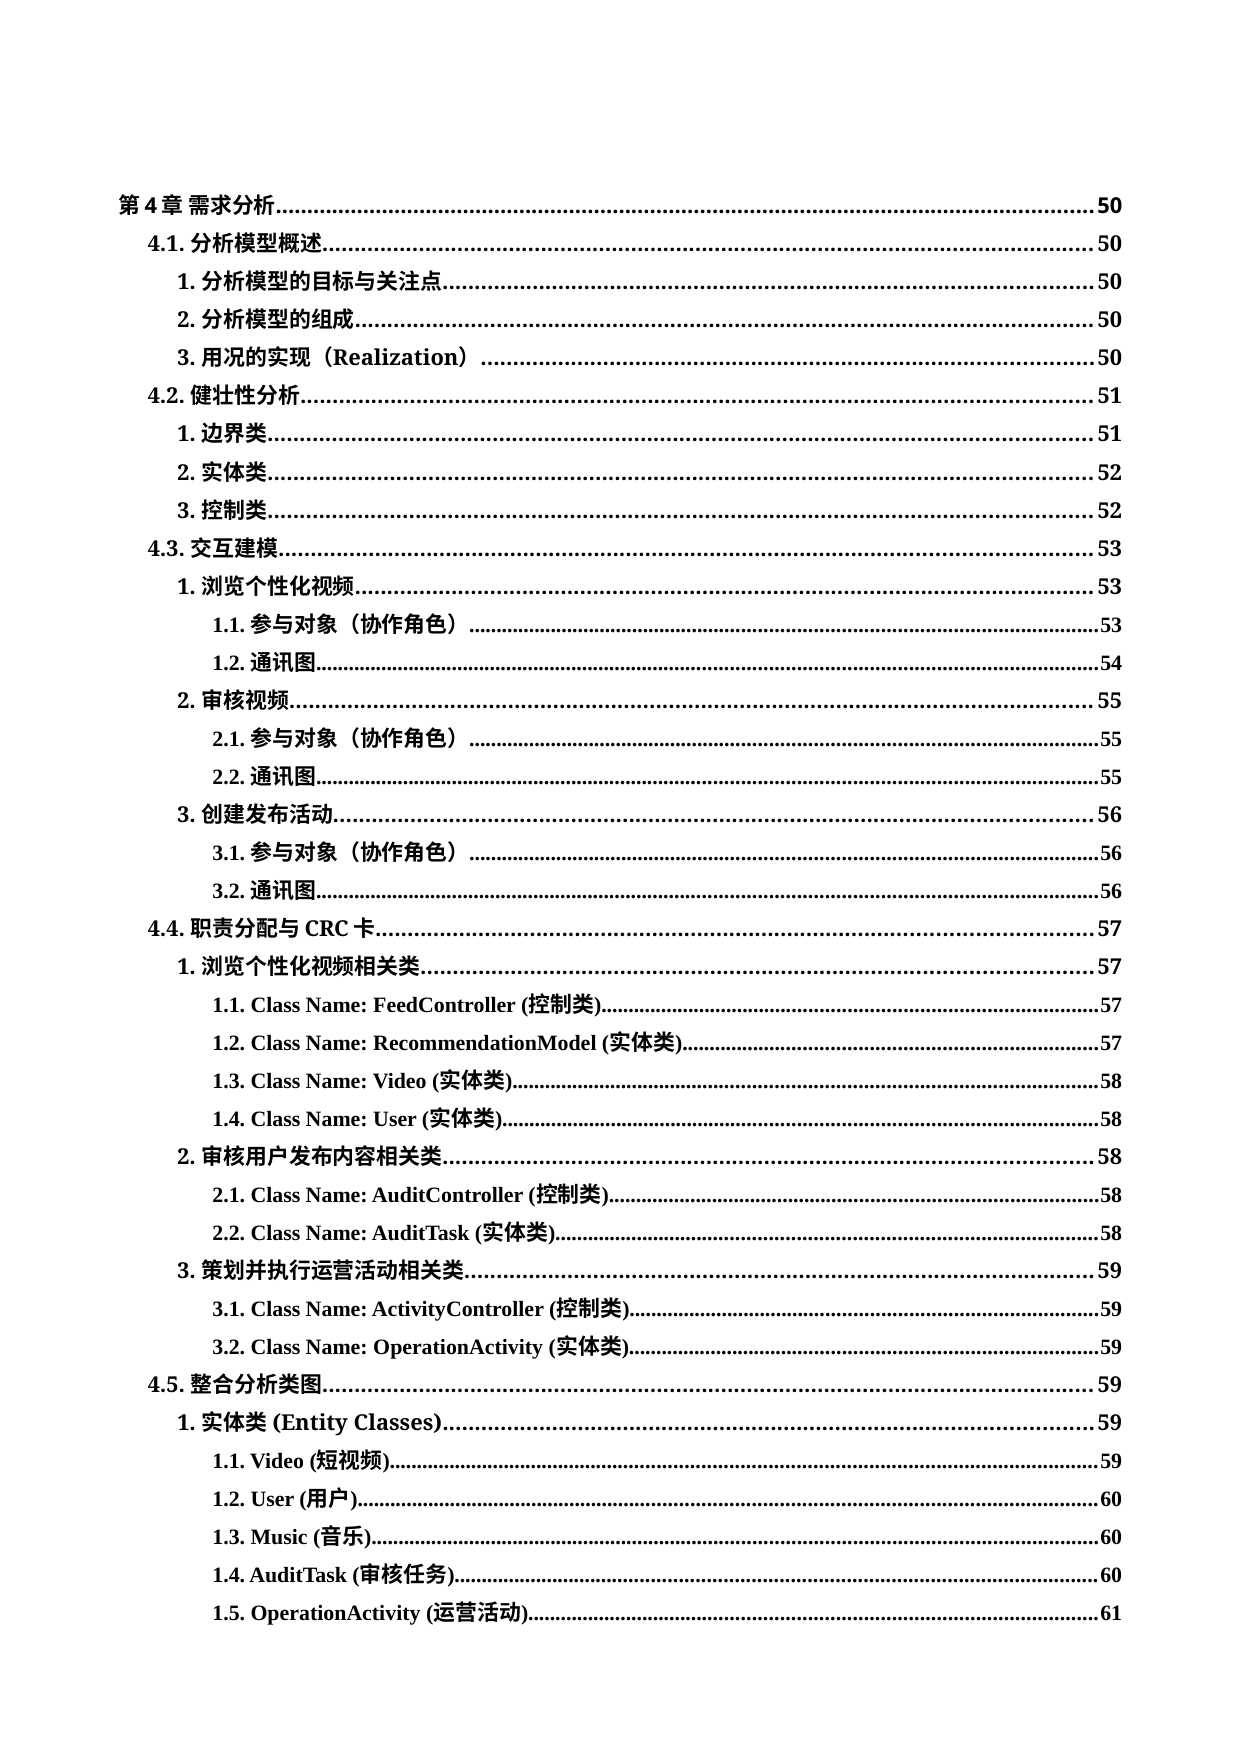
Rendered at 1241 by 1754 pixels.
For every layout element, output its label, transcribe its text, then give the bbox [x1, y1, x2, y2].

text 1. 浏览个性化视频 53 [177, 569, 1122, 601]
text 1.2. Class Name: RecommendationModel (实体类) 57 [207, 1025, 1122, 1057]
text 1.1. Video (短视频) 59 [207, 1443, 1122, 1474]
text 3.1. 参与对象（协作角色） 56 [207, 835, 1122, 867]
text 3. 用况的实现（Realization） 50 [177, 340, 1122, 372]
text 1.1. 参与对象（协作角色） 53 [207, 607, 1122, 639]
text 1.5. OperationActivity (运营活动) 61 [207, 1594, 1122, 1626]
text 1.1. Class Name: FeedController (控制类) 57 [207, 987, 1122, 1019]
text 2.2. Class Name: AuditTask (实体类) 58 [207, 1215, 1122, 1246]
text 1. 浏览个性化视频相关类 57 [177, 949, 1122, 981]
text 1. 边界类 51 [177, 416, 1122, 448]
text 2.2. 通讯图 55 [207, 759, 1122, 791]
text 2.1. Class Name: AuditController (控制类) 58 [207, 1177, 1122, 1208]
text 2. 实体类 52 [177, 454, 1122, 486]
text 1.4. Class Name: User (实体类) 58 [207, 1101, 1122, 1132]
text 2. 审核视频 55 [177, 683, 1122, 714]
text 4.5. 整合分析类图 59 [148, 1367, 1122, 1398]
text 1. 分析模型的目标与关注点 50 [177, 264, 1122, 296]
text 1.3. Class Name: Video (实体类) 58 [207, 1063, 1122, 1094]
text 1.2. User (用户) 60 [207, 1481, 1122, 1512]
text 1.4. AuditTask (审核任务) 60 [207, 1557, 1122, 1588]
text 第4章 需求分析 50 [118, 188, 1122, 219]
text 4.3. 交互建模 53 [148, 531, 1122, 562]
text 1. 实体类 (Entity Classes) 59 [177, 1405, 1122, 1436]
text 3. 策划并执行运营活动相关类 59 [177, 1253, 1122, 1284]
text 3. 控制类 52 [177, 493, 1122, 524]
text 4.2. 健壮性分析 51 [148, 378, 1122, 410]
text 1.2. 通讯图 54 [207, 645, 1122, 677]
text 4.1. 分析模型概述 50 [148, 226, 1122, 257]
text 3.2. 通讯图 56 [207, 873, 1122, 904]
text 3.2. Class Name: OperationActivity (实体类) 59 [207, 1329, 1122, 1360]
text 2. 审核用户发布内容相关类 58 [177, 1139, 1122, 1170]
text 1.3. Music (音乐) 60 [207, 1519, 1122, 1550]
text 2.1. 参与对象（协作角色） 55 [207, 721, 1122, 753]
text 3. 创建发布活动 56 [177, 797, 1122, 828]
text 4.4. 职责分配与CRC卡 57 [148, 911, 1122, 942]
text 3.1. Class Name: ActivityController (控制类) 59 [207, 1291, 1122, 1322]
text 2. 分析模型的组成 50 [177, 302, 1122, 334]
